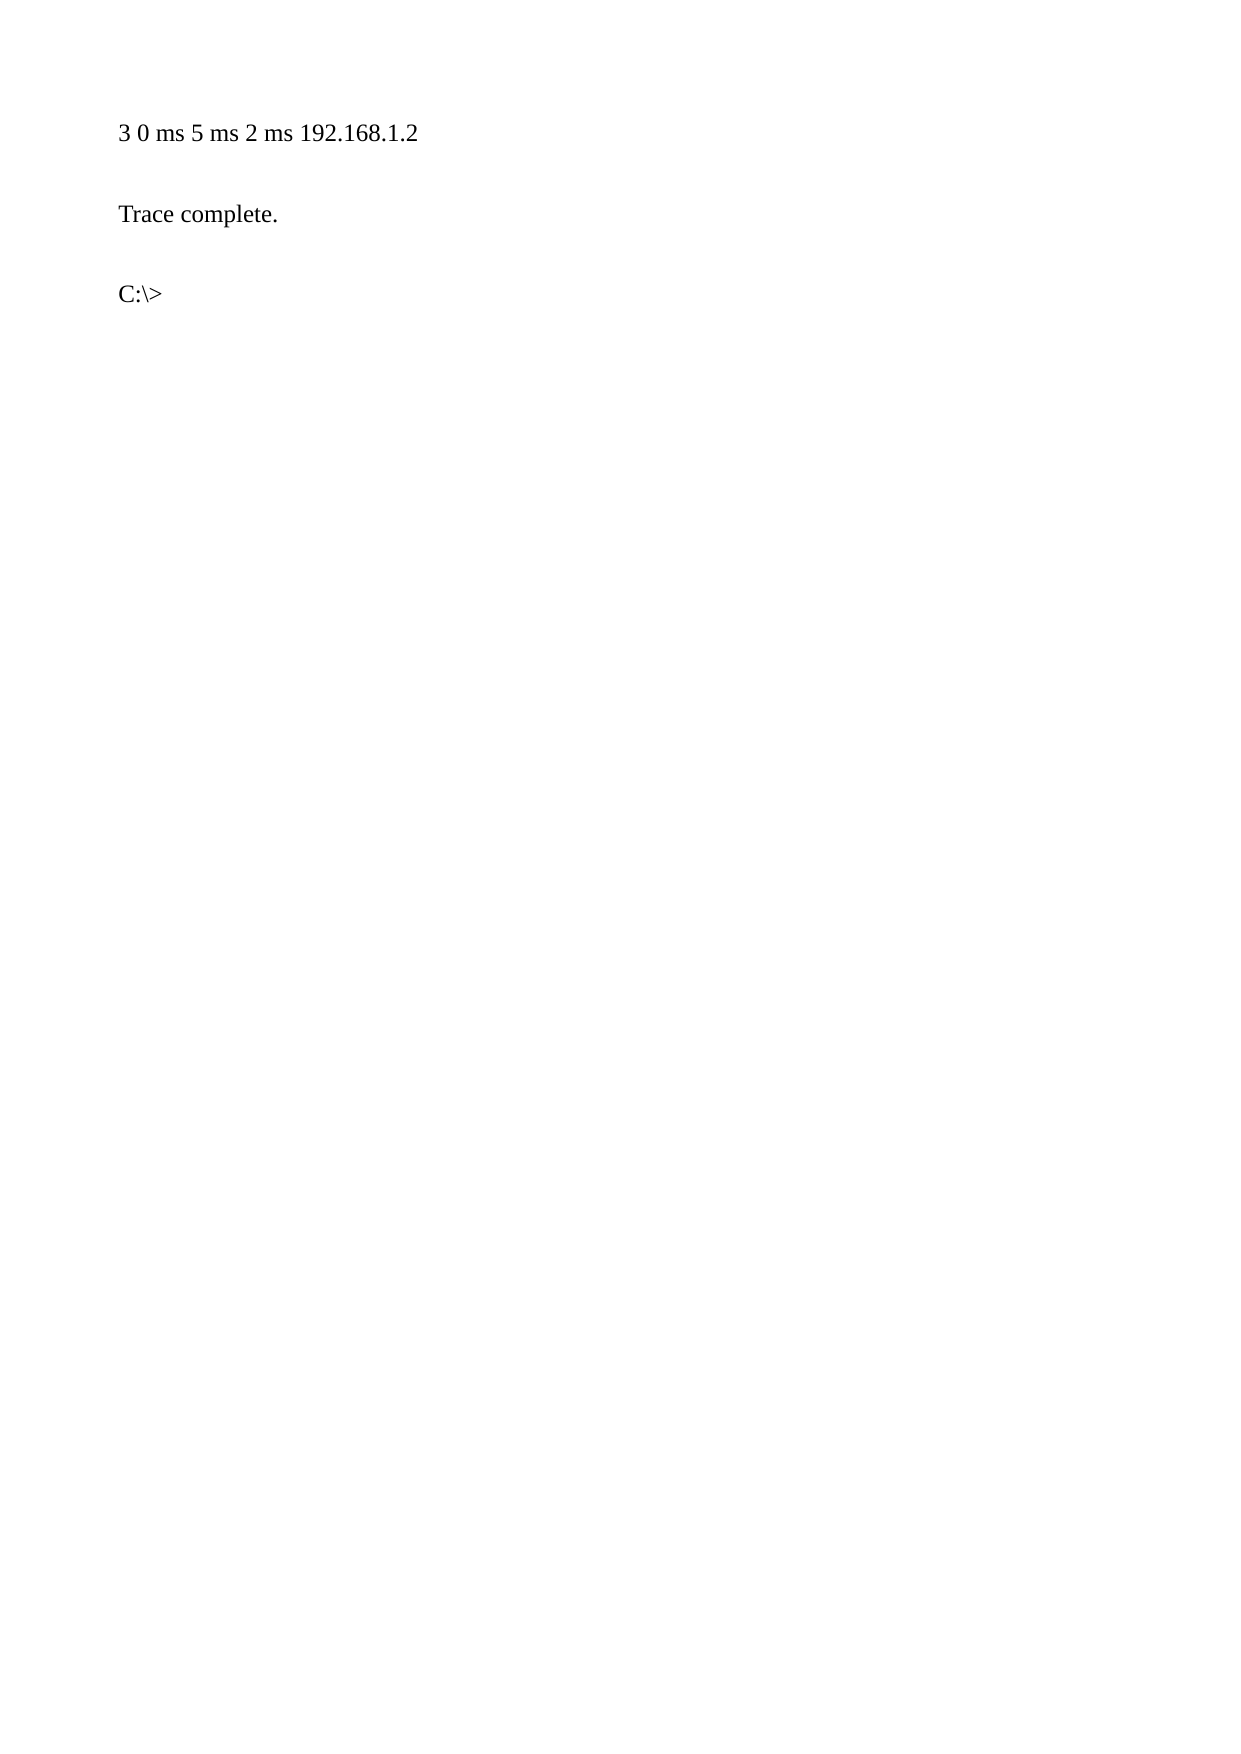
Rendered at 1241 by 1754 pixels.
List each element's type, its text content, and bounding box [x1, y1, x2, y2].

table_header 3 0 ms 5 ms 2 ms 192.168.1.2 Trace complete. C:\> [118, 118, 1122, 341]
